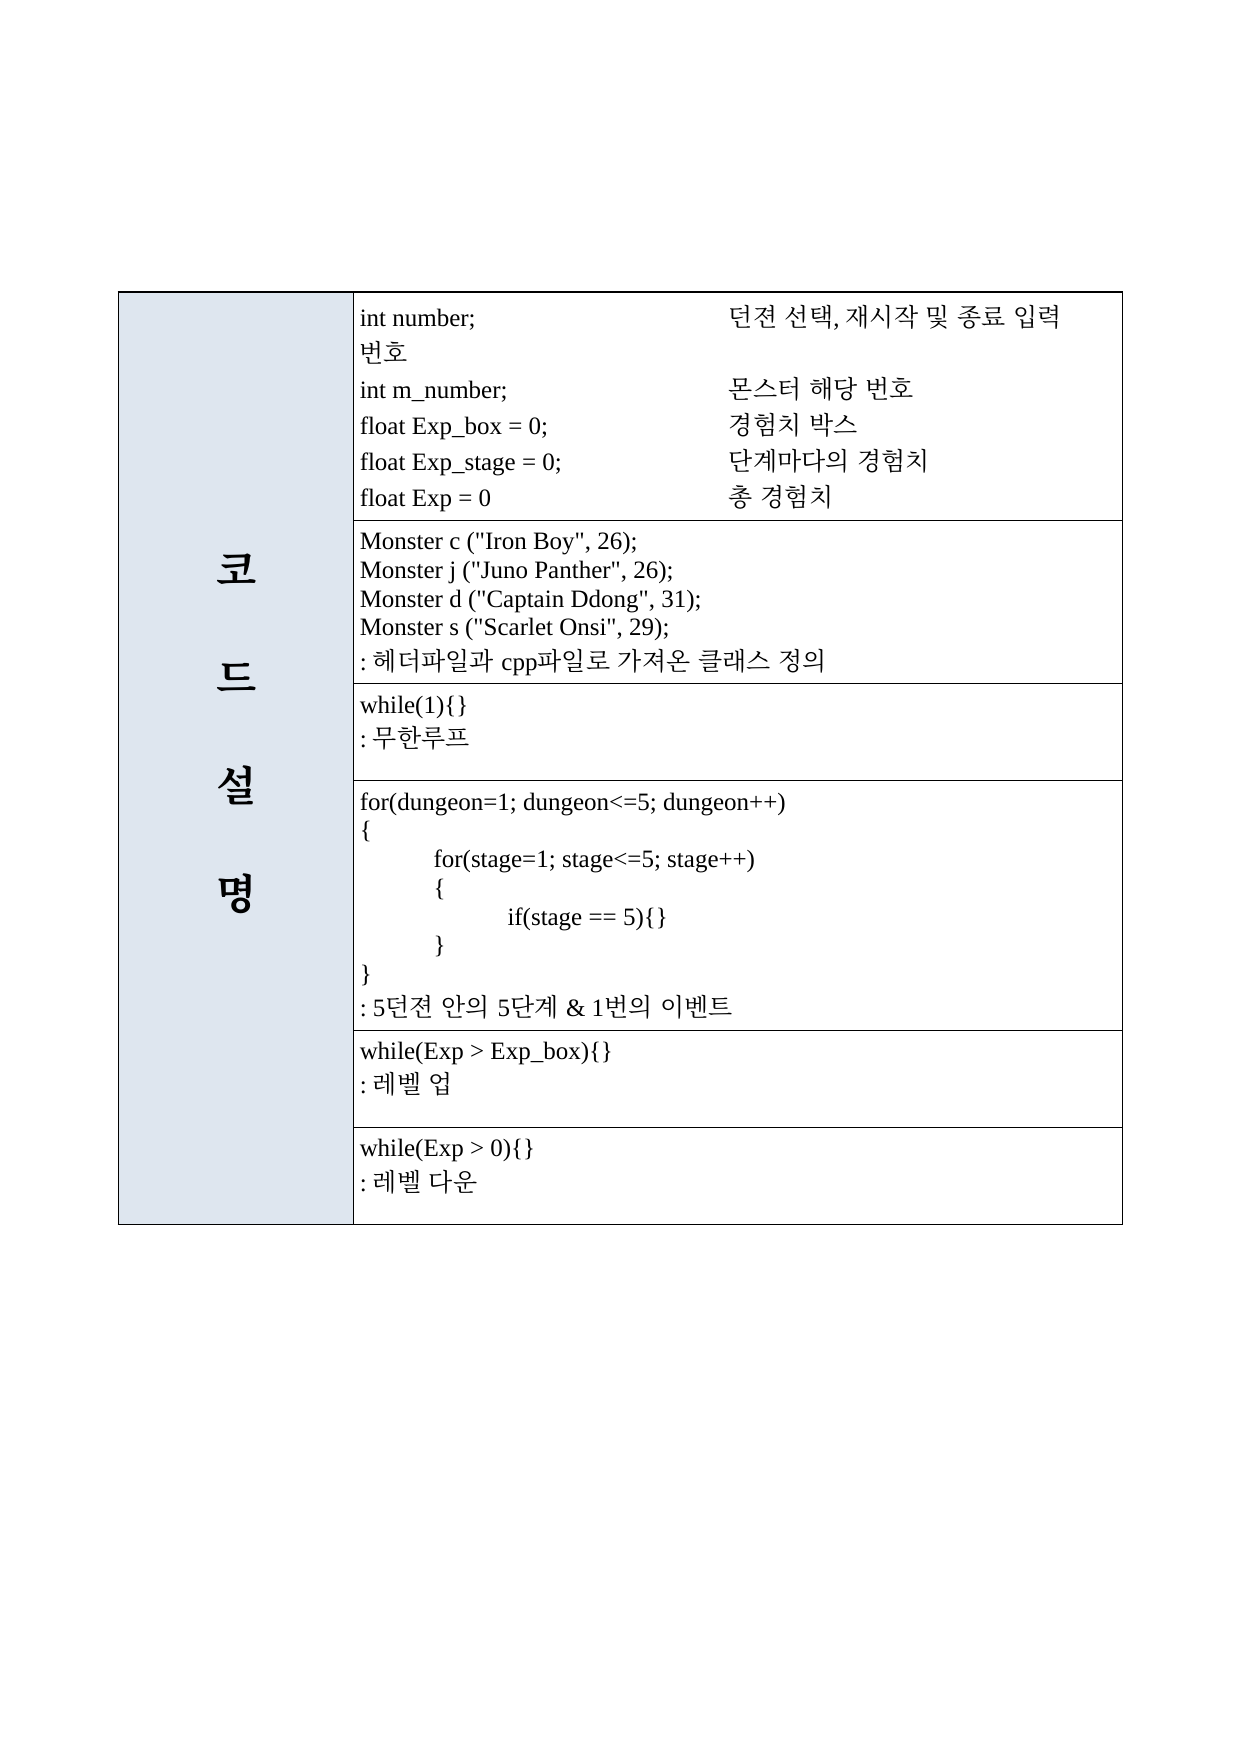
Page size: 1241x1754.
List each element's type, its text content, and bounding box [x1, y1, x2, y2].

table_cell Monster c ("Iron Boy", 26); Monster j ("Juno Panther", 26); Monster d ("Captain Ddong", 31); Monster s ("Scarlet Onsi", 29); : 헤더파일과 cpp파일로 가져온 클래스 정의 [354, 521, 1122, 683]
table_cell while(Exp > 0){} : 레벨 다운 [354, 1128, 1122, 1224]
table_cell while(1){} : 무한루프 [354, 684, 1122, 780]
table_cell int number; 던젼 선택, 재시작 및 종료 입력 번호 int m_number; 몬스터 해당 번호 float Exp_box = 0; 경험치 박스 float Exp_stage = 0; 단계마다의 경험치 float Exp = 0 총 경험치 [354, 293, 1122, 519]
table_cell for(dungeon=1; dungeon<=5; dungeon++) { for(stage=1; stage<=5; stage++) { if(stage == 5){} } } : 5던젼 안의 5단계 & 1번의 이벤트 [354, 781, 1122, 1030]
table_cell while(Exp > Exp_box){} : 레벨 업 [354, 1031, 1122, 1127]
